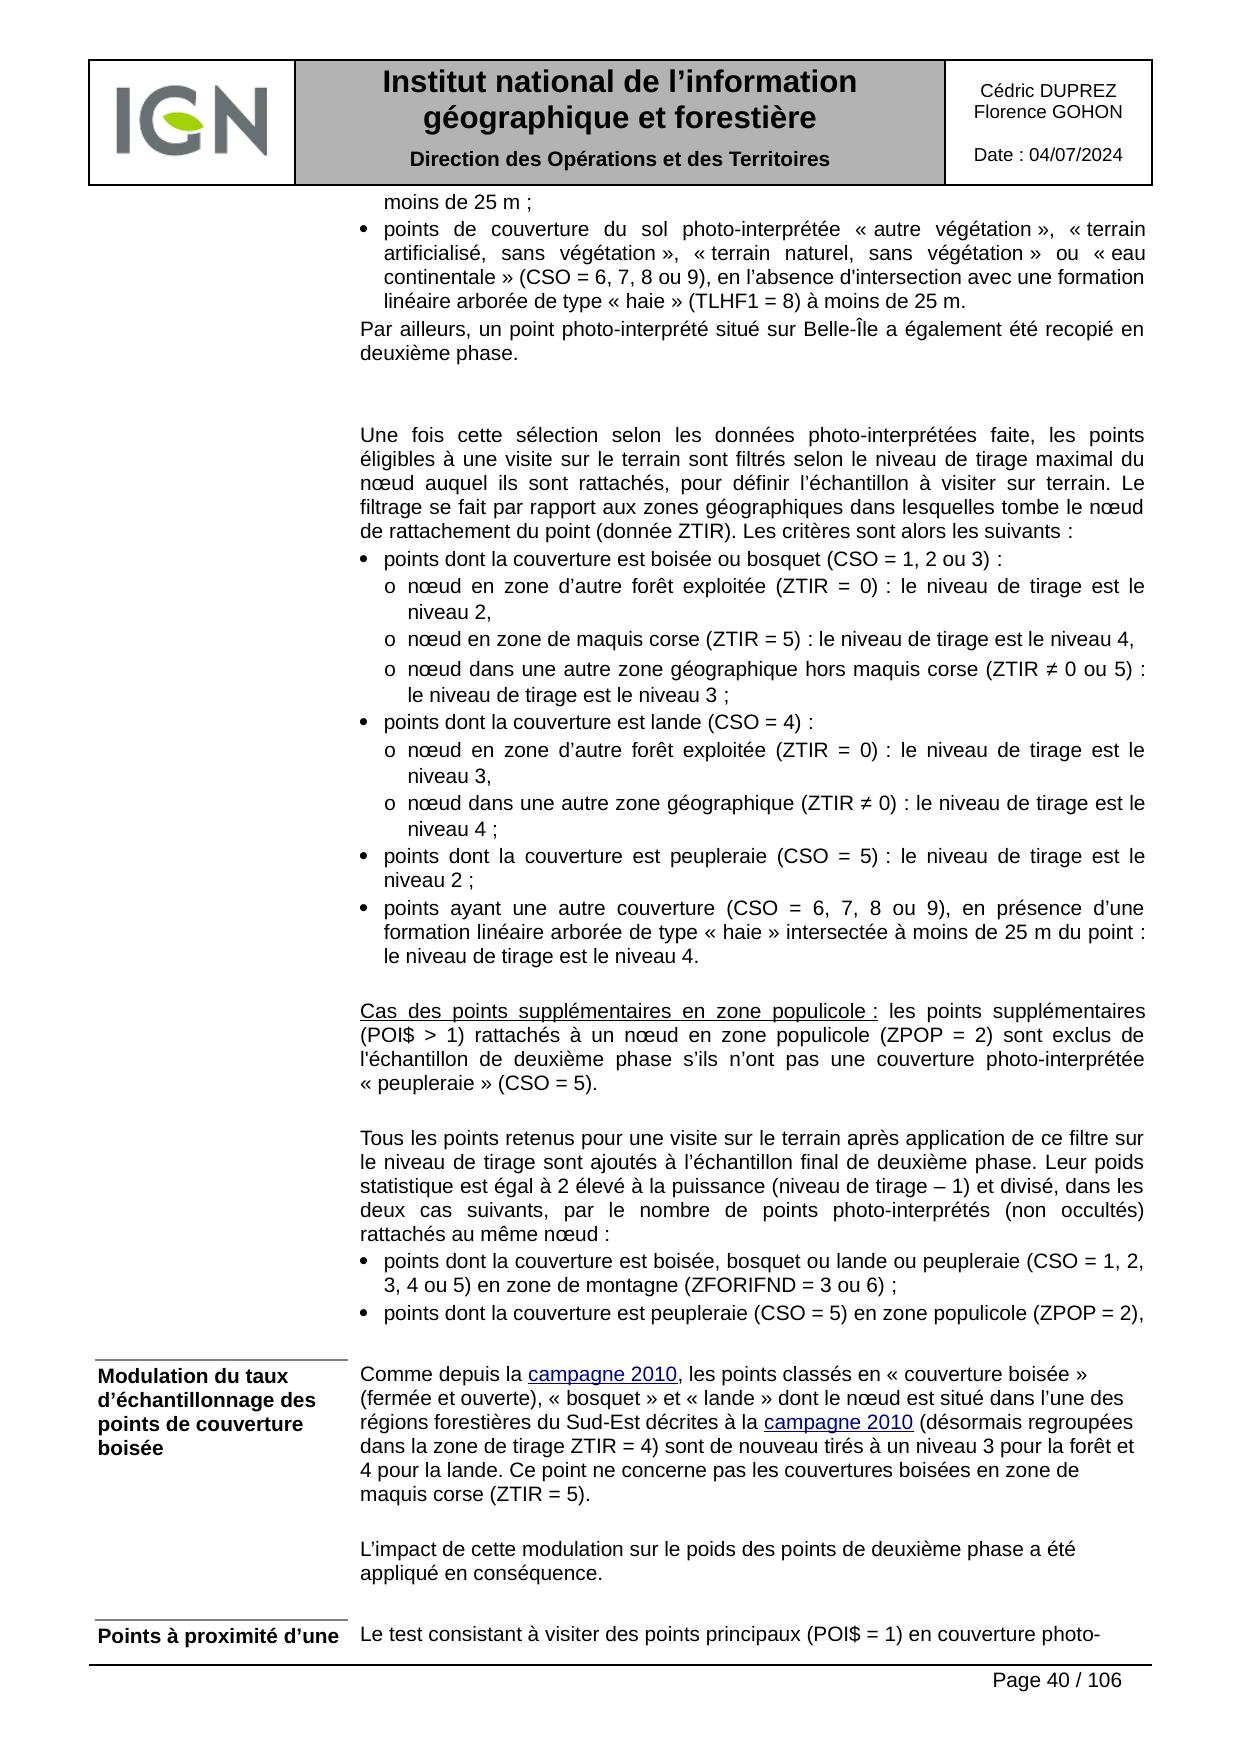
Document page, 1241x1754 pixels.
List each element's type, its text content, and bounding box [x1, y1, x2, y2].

table_cell Comme depuis la campagne 2010, les points classés en « couverture boisée » (fermée et ouverte), « bosquet » et « lande » dont le nœud est situé dans l’une des régions forestières du Sud-Est décrites à la campagne 2010 (désormais regroupées dans la zone de tirage ZTIR = 4) sont de nouveau tirés à un niveau 3 pour la forêt et 4 pour la lande. Ce point ne concerne pas les couvertures boisées en zone de maquis corse (ZTIR = 5). L’impact de cette modulation sur le poids des points de deuxième phase a été appliqué en conséquence. [354, 1358, 1152, 1618]
table_cell Tous les points qui répondent à au moins un des critères suivants à l’issue de la photo-interprétation sont conservés avec leur poids statistique de première phase dans l’échantillon final de deuxième phase. L’information finale sur ces points (couverture, utilisation, etc.) est celle issue de la photo-interprétation : points occultés (OCC = 0) ; points dont l’utilisation du sol photo-interprétée est « récréation, habitat » (UTO = 2) ; points de couverture du sol photo-interprétée « lande » (CSO = 4) rattachés à un nœud est en zone de basse ou haute montagne (ZFORIFND = 3 ou 6) et dont l’altitude du nœud ouest est supérieure à 1700 m (ZP ≥ 1700 m), en l’absence d'intersection avec une formation linéaire arborée de type « haie » (TLHF1 = 8) à moins de 25 m ; points de couverture du sol photo-interprétée « autre végétation », « terrain artificialisé, sans végétation », « terrain naturel, sans végétation » ou « eau continentale » (CSO = 6, 7, 8 ou 9), en l’absence d'intersection avec une formation linéaire arborée de type « haie » (TLHF1 = 8) à moins de 25 m. Par ailleurs, un point photo-interprété situé sur Belle-Île a également été recopié en deuxième phase. Une fois cette sélection selon les données photo-interprétées faite, les points éligibles à une visite sur le terrain sont filtrés selon le niveau de tirage maximal du nœud auquel ils sont rattachés, pour définir l’échantillon à visiter sur terrain. Le filtrage se fait par rapport aux zones géographiques dans lesquelles tombe le nœud de rattachement du point (donnée ZTIR). Les critères sont alors les suivants : points dont la couverture est boisée ou bosquet (CSO = 1, 2 ou 3) : nœud en zone d’autre forêt exploitée (ZTIR = 0) : le niveau de tirage est le niveau 2, nœud en zone de maquis corse (ZTIR = 5) : le niveau de tirage est le niveau 4, nœud dans une autre zone géographique hors maquis corse (ZTIR ≠ 0 ou 5) : le niveau de tirage est le niveau 3 ; points dont la couverture est lande (CSO = 4) : nœud en zone d’autre forêt exploitée (ZTIR = 0) : le niveau de tirage est le niveau 3, nœud dans une autre zone géographique (ZTIR ≠ 0) : le niveau de tirage est le niveau 4 ; points dont la couverture est peupleraie (CSO = 5) : le niveau de tirage est le niveau 2 ; points ayant une autre couverture (CSO = 6, 7, 8 ou 9), en présence d’une formation linéaire arborée de type « haie » intersectée à moins de 25 m du point : le niveau de tirage est le niveau 4. Cas des points supplémentaires en zone populicole : les points supplémentaires (POI$ > 1) rattachés à un nœud en zone populicole (ZPOP = 2) sont exclus de l'échantillon de deuxième phase s’ils n’ont pas une couverture photo-interprétée « peupleraie » (CSO = 5). Tous les points retenus pour une visite sur le terrain après application de ce filtre sur le niveau de tirage sont ajoutés à l’échantillon final de deuxième phase. Leur poids statistique est égal à 2 élevé à la puissance (niveau de tirage – 1) et divisé, dans les deux cas suivants, par le nombre de points photo-interprétés (non occultés) rattachés au même nœud : points dont la couverture est boisée, bosquet ou lande ou peupleraie (CSO = 1, 2, 3, 4 ou 5) en zone de montagne (ZFORIFND = 3 ou 6) ; points dont la couverture est peupleraie (CSO = 5) en zone populicole (ZPOP = 2), [354, 186, 1152, 1358]
table_cell Points à proximité d’une [89, 1618, 354, 1657]
table_cell [89, 186, 354, 1358]
picture [91, 62, 293, 180]
table_cell Modulation du taux d’échantillonnage des points de couverture boisée [89, 1358, 354, 1618]
table_cell Le test consistant à visiter des points principaux (POI$ = 1) en couverture photo- [354, 1618, 1152, 1657]
